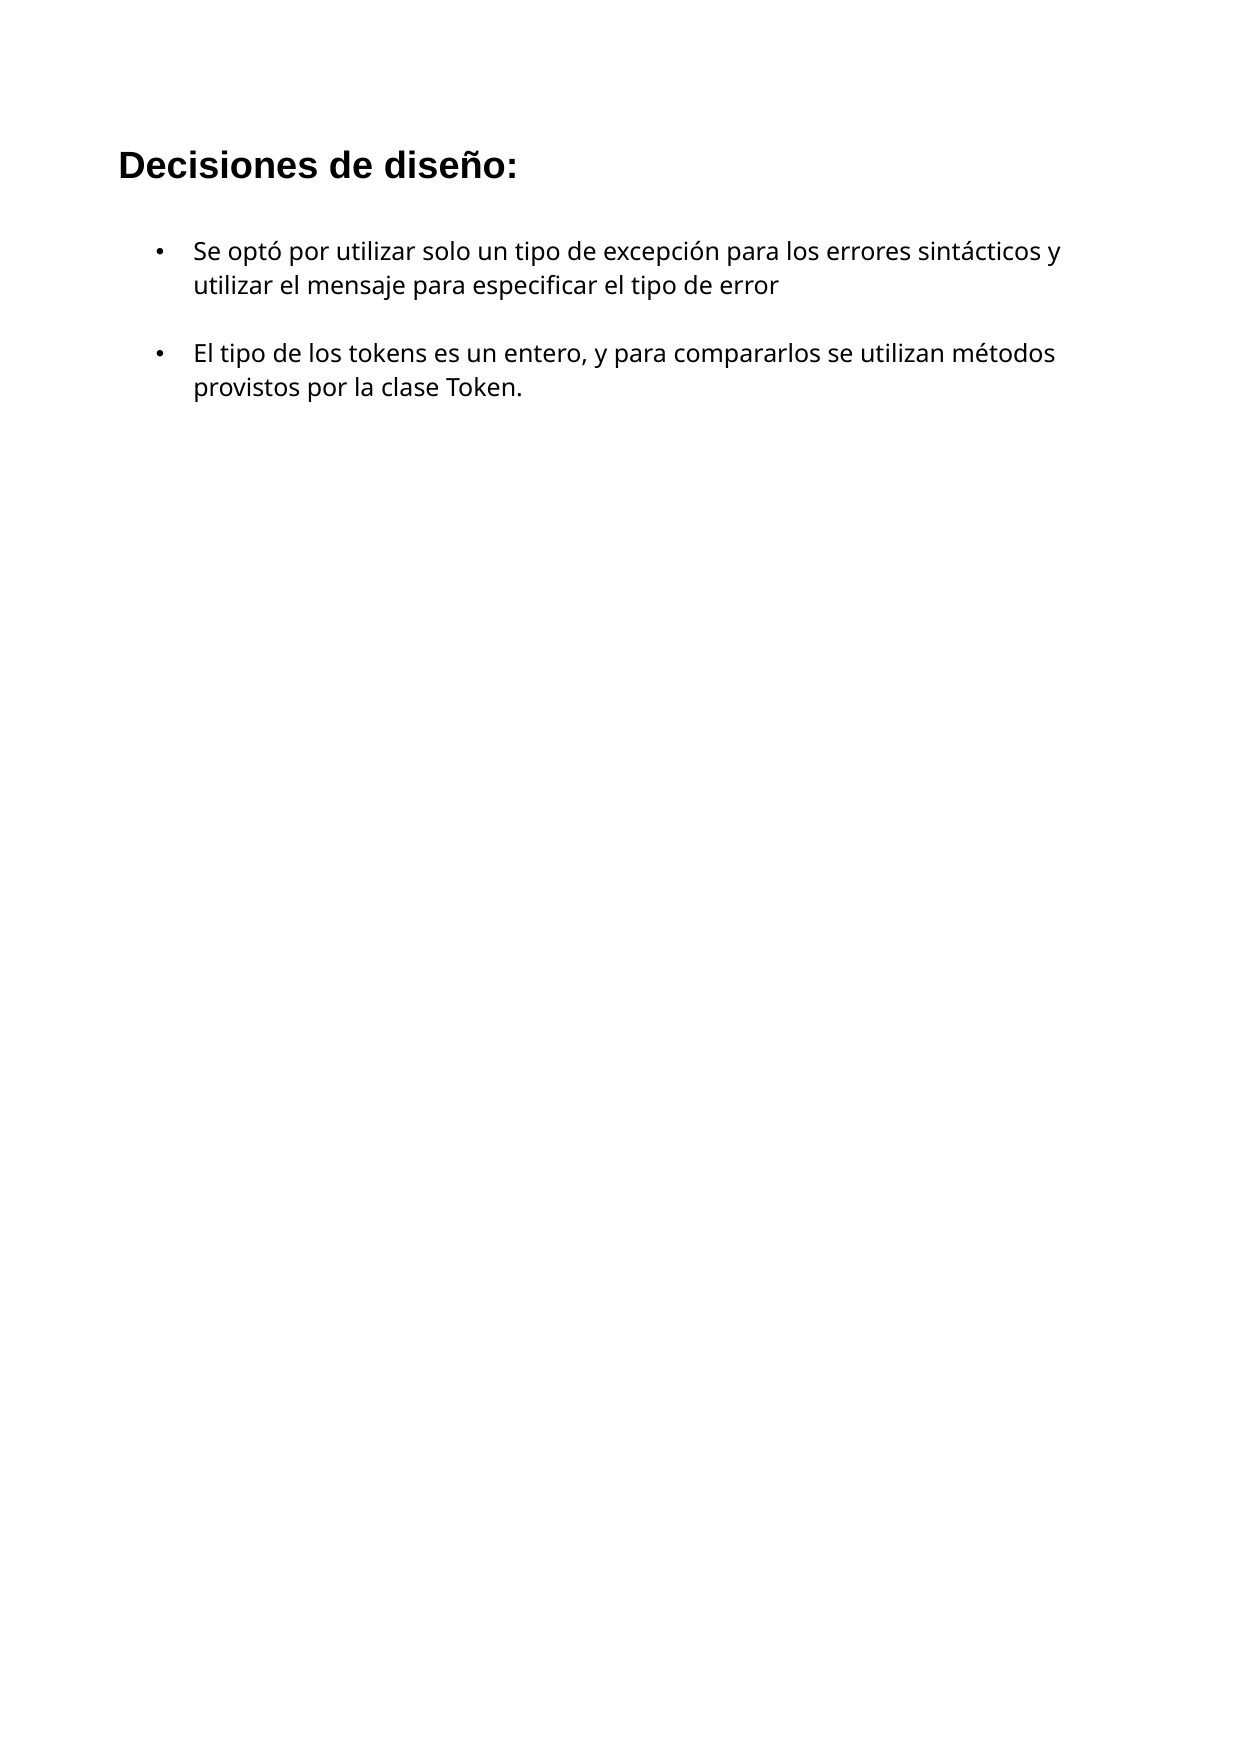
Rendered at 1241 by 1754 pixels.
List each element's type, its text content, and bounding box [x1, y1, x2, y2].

list Se optó por utilizar solo un tipo de excepción para los errores sintácticos y utilizar el mensaje para especificar el tipo de error [156, 233, 1122, 301]
subtitle Decisiones de diseño: [118, 143, 1122, 187]
list El tipo de los tokens es un entero, y para compararlos se utilizan métodos provistos por la clase Token. [156, 336, 1122, 404]
